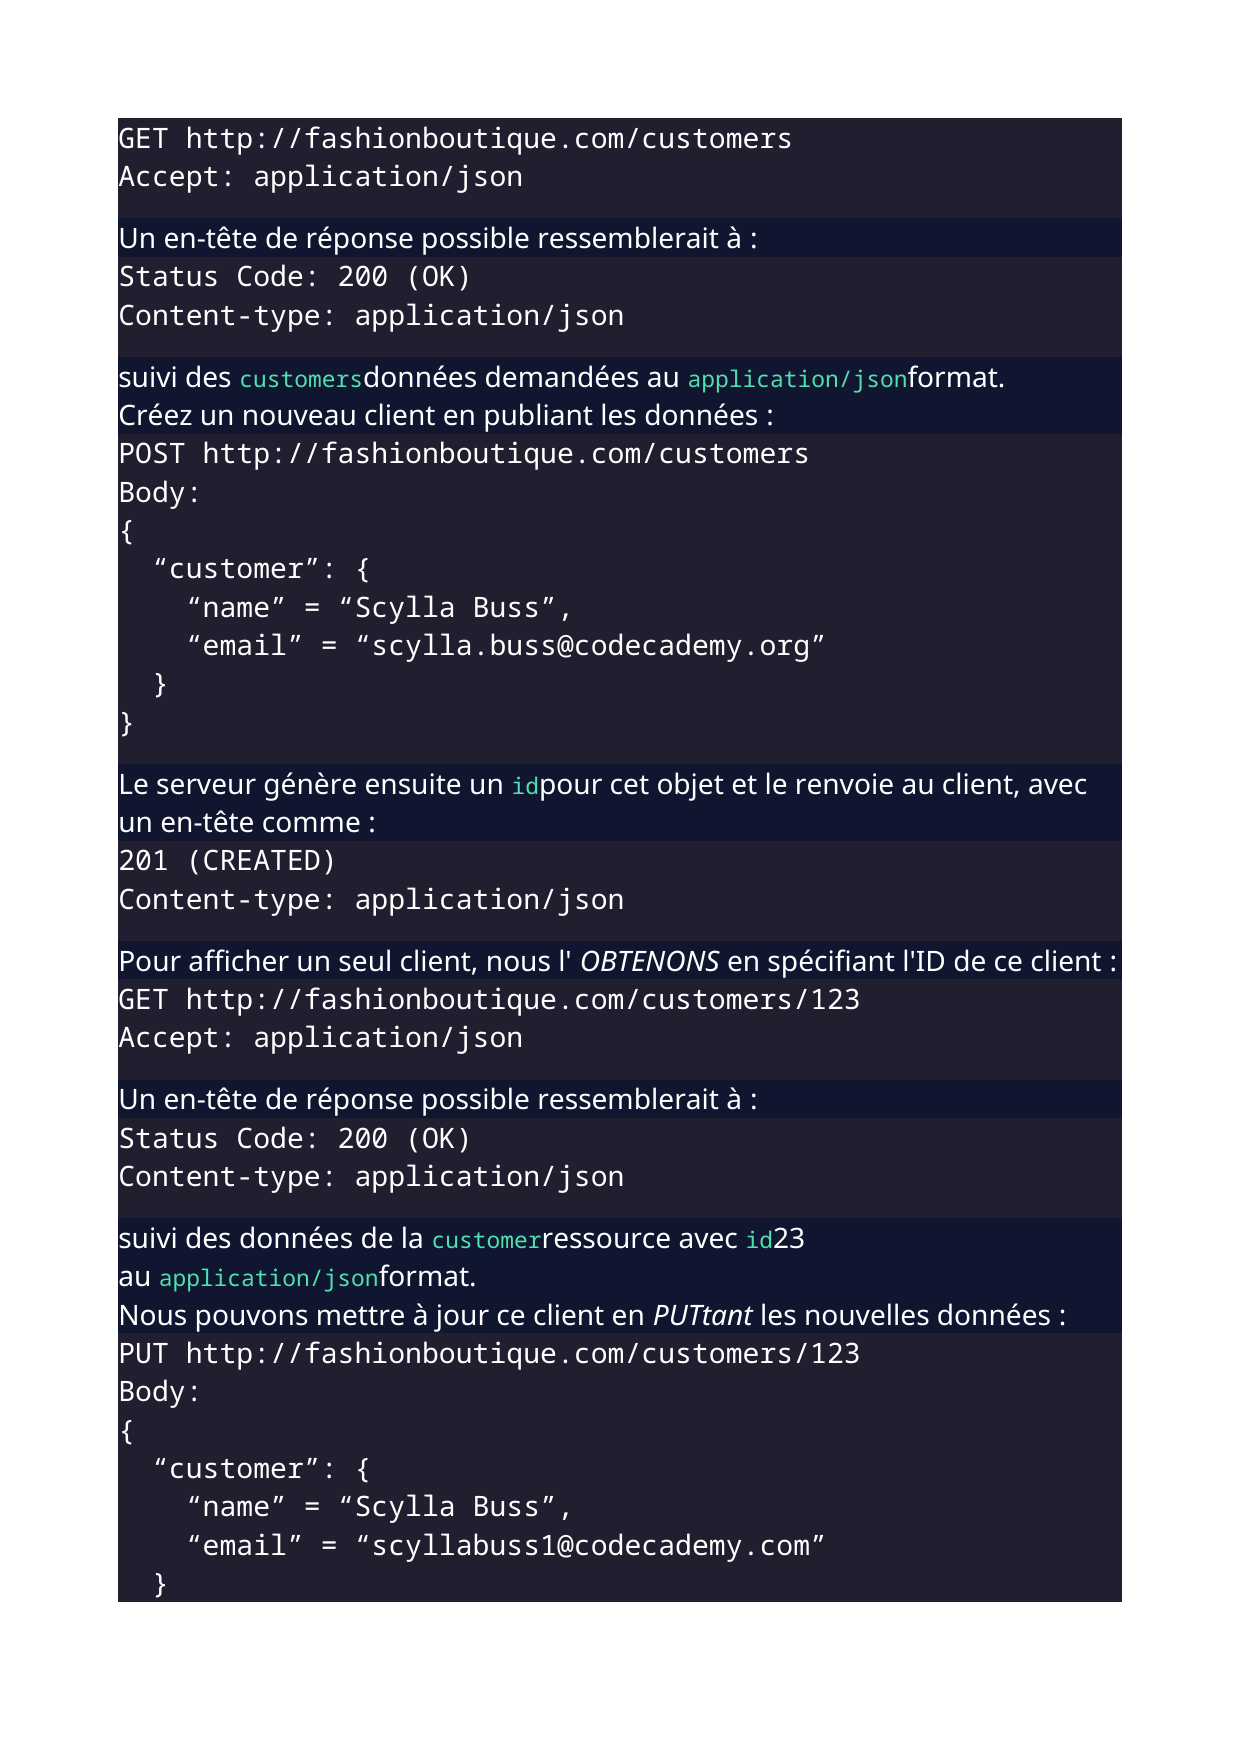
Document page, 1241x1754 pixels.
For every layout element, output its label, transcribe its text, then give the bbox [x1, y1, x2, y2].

text suivi des customersdonnées demandées au application/jsonformat. [118, 357, 1122, 395]
text Créez un nouveau client en publiant les données : [118, 395, 1122, 434]
text Un en-tête de réponse possible ressemblerait à : [118, 1080, 1122, 1118]
text PUT http://fashionboutique.com/customers/123 Body: { “customer”: { “name” = “Scylla Buss”, “email” = “scyllabuss1@codecademy.com” } [118, 1333, 1122, 1602]
text Pour afficher un seul client, nous l' OBTENONS en spécifiant l'ID de ce client : [118, 941, 1122, 979]
text GET http://fashionboutique.com/customers/123 Accept: application/json [118, 979, 1122, 1080]
text Le serveur génère ensuite un idpour cet objet et le renvoie au client, avec un en-tête comme : [118, 764, 1122, 841]
text POST http://fashionboutique.com/customers Body: { “customer”: { “name” = “Scylla Buss”, “email” = “scylla.buss@codecademy.org” } } [118, 434, 1122, 764]
text Status Code: 200 (OK) Content-type: application/json [118, 257, 1122, 357]
text Nous pouvons mettre à jour ce client en PUTtant les nouvelles données : [118, 1295, 1122, 1333]
text Status Code: 200 (OK) Content-type: application/json [118, 1118, 1122, 1218]
text 201 (CREATED) Content-type: application/json [118, 841, 1122, 941]
text GET http://fashionboutique.com/customers Accept: application/json [118, 118, 1122, 218]
text suivi des données de la customerressource avec id23 au application/jsonformat. [118, 1218, 1122, 1295]
text Un en-tête de réponse possible ressemblerait à : [118, 218, 1122, 257]
